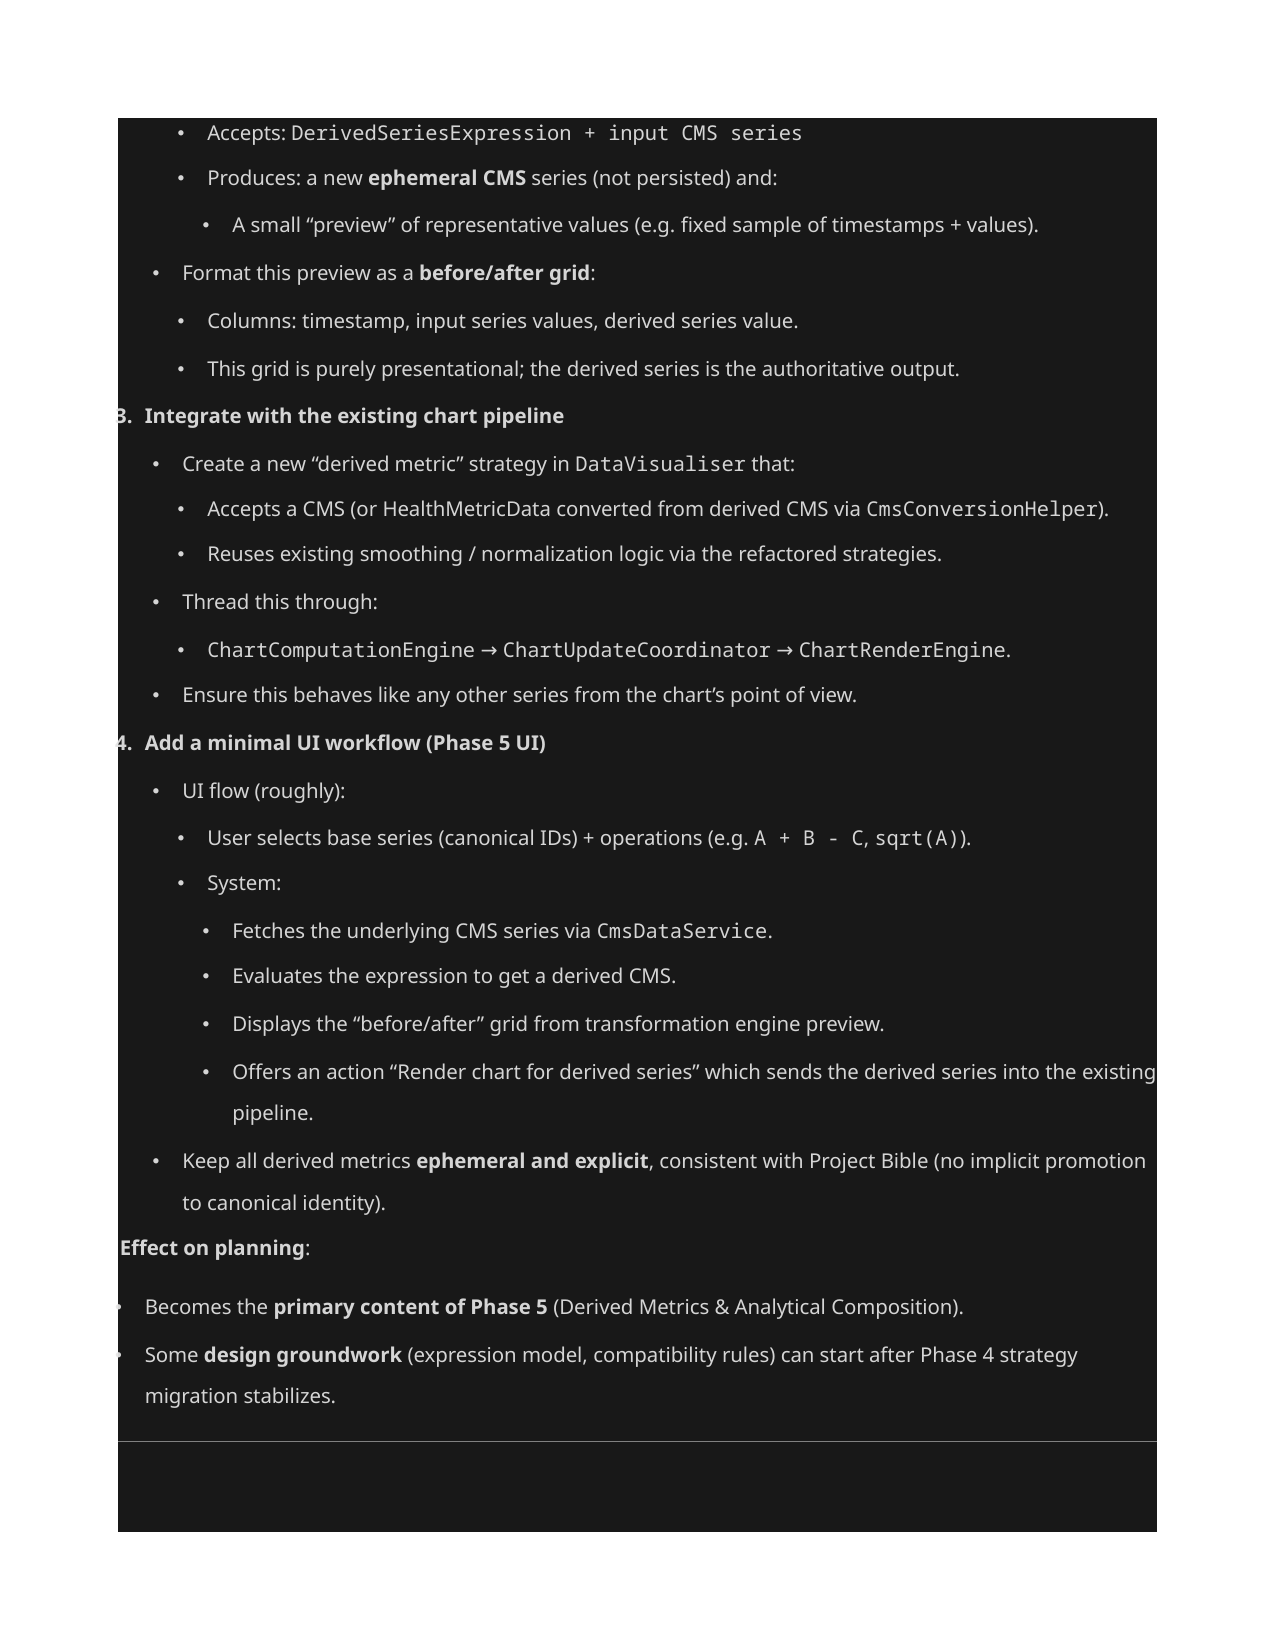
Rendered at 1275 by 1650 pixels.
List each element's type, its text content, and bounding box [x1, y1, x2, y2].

list Accepts: DerivedSeriesExpression + input CMS series [181, 118, 1157, 146]
list Columns: timestamp, input series values, derived series value. [181, 307, 1157, 334]
list Thread this through: [156, 588, 1157, 616]
list Accepts a CMS (or HealthMetricData converted from derived CMS via CmsConversionHelper). [181, 495, 1157, 523]
list Add a minimal UI workflow (Phase 5 UI) [118, 728, 1157, 756]
list Format this preview as a before/after grid: [156, 259, 1157, 286]
list This grid is purely presentational; the derived series is the authoritative output. [181, 354, 1157, 382]
list A small “preview” of representative values (e.g. fixed sample of timestamps + values). [206, 211, 1157, 239]
list Produces: a new ephemeral CMS series (not persisted) and: [181, 163, 1157, 191]
list Displays the “before/after” grid from transformation engine preview. [206, 1010, 1157, 1037]
list Offers an action “Render chart for derived series” which sends the derived series into the existing pipeline. [206, 1057, 1157, 1127]
list Some design groundwork (expression model, compatibility rules) can start after Phase 4 strategy migration stabilizes. [118, 1340, 1157, 1409]
list ChartComputationEngine → ChartUpdateCoordinator → ChartRenderEngine. [181, 636, 1157, 663]
list User selects base series (canonical IDs) + operations (e.g. A + B - C, sqrt(A)). [181, 824, 1157, 852]
list Fetches the underlying CMS series via CmsDataService. [206, 917, 1157, 944]
list Evaluates the expression to get a derived CMS. [206, 962, 1157, 989]
list UI flow (roughly): [156, 776, 1157, 804]
list Create a new “derived metric” strategy in DataVisualiser that: [156, 450, 1157, 478]
list Becomes the primary content of Phase 5 (Derived Metrics & Analytical Composition). [118, 1292, 1157, 1320]
list Ensure this behaves like any other series from the chart’s point of view. [156, 681, 1157, 708]
text Effect on planning: [118, 1233, 1157, 1261]
list System: [181, 869, 1157, 897]
list Reuses existing smoothing / normalization logic via the refactored strategies. [181, 540, 1157, 568]
list Integrate with the existing chart pipeline [118, 402, 1157, 430]
list Keep all derived metrics ephemeral and explicit, consistent with Project Bible (no implicit promotion to canonical identity). [156, 1147, 1157, 1216]
